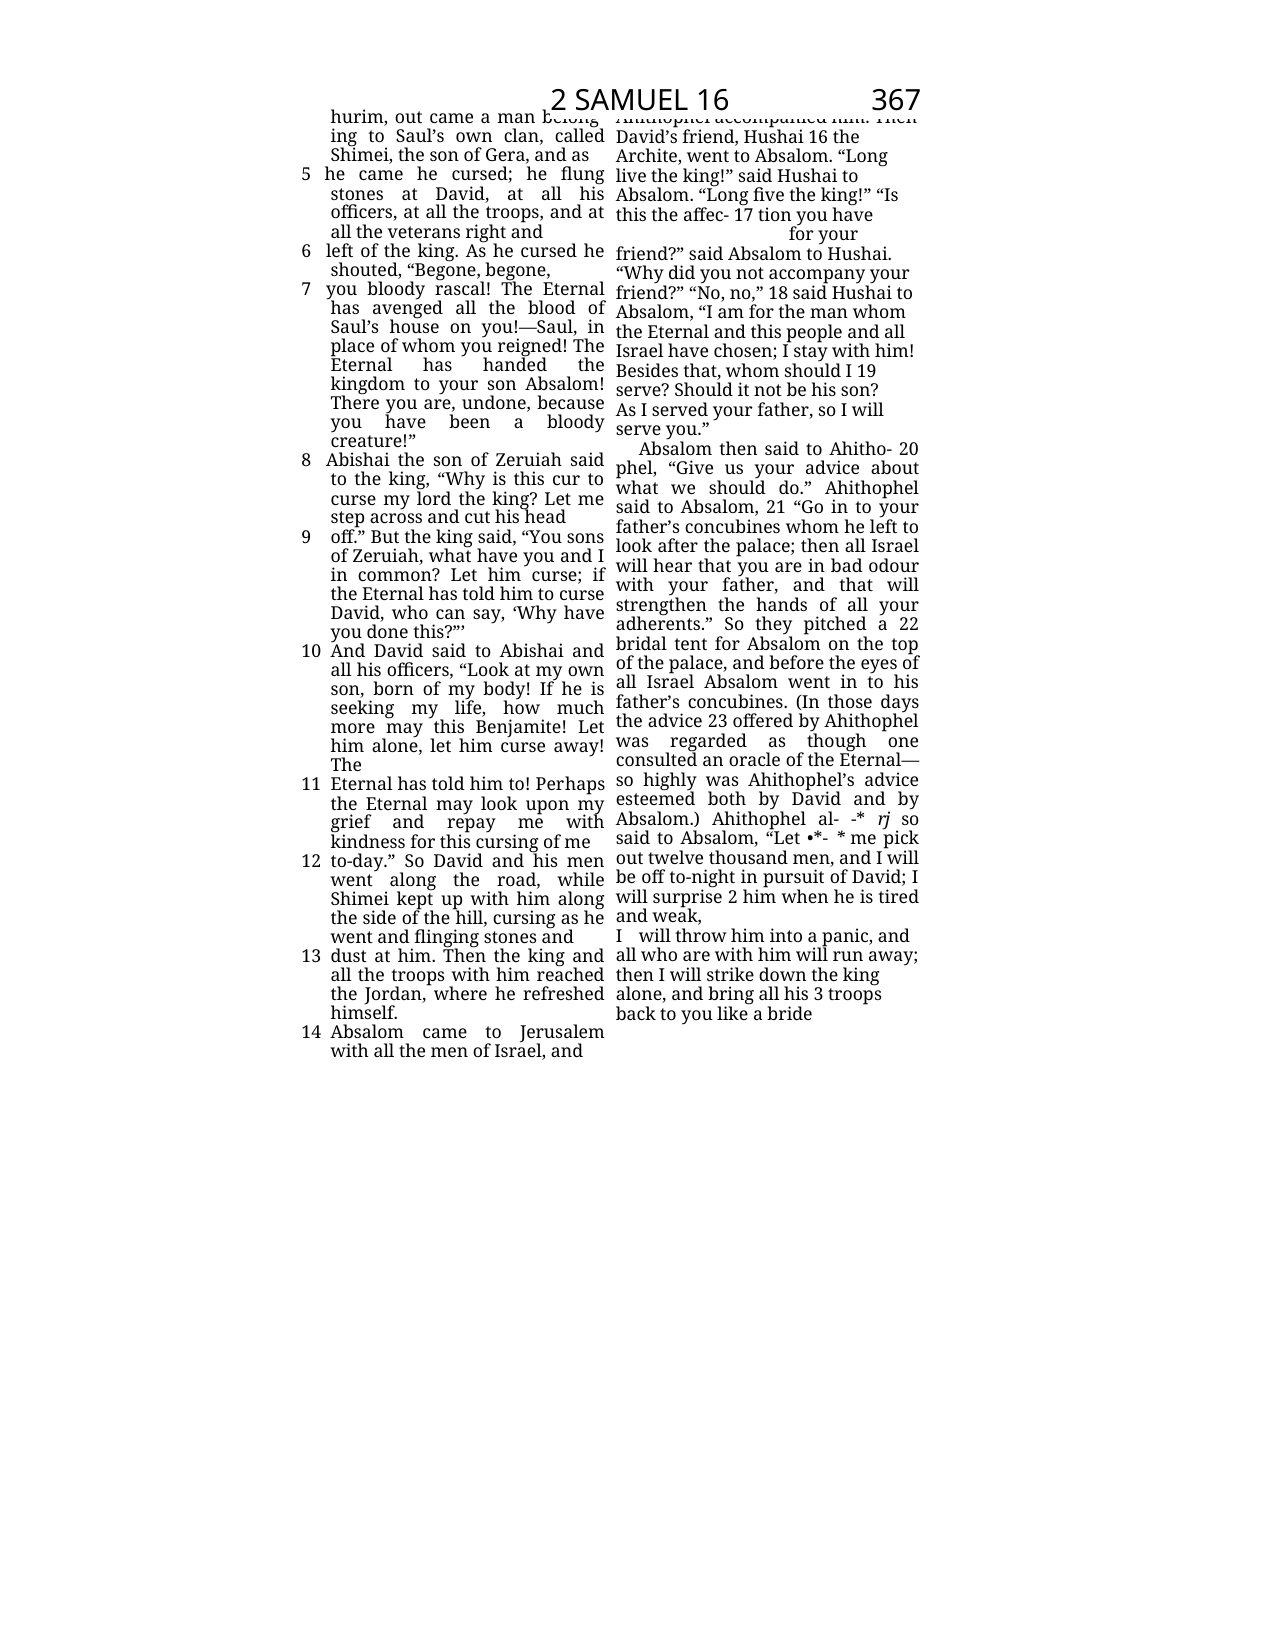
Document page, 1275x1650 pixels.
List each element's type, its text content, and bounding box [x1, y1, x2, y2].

list Absalom came to Jerusalem with all the men of Israel, and [301, 1023, 605, 1062]
list Abishai the son of Zeruiah said to the king, “Why is this cur to curse my lord the king? Let me step across and cut his head [301, 452, 605, 528]
list dust at him. Then the king and all the troops with him reached the Jordan, where he refreshed himself. [301, 947, 605, 1023]
list you bloody rascal! The Eternal has avenged all the blood of Saul’s house on you!—Saul, in place of whom you reigned! The Eternal has handed the kingdom to your son Absalom! There you are, undone, because you have been a bloody creature!” [301, 280, 605, 452]
text Ahithophel accompanied him. Then David’s friend, Hushai 16 the Archite, went to Absalom. “Long live the king!” said Hu­shai to Absalom. “Long five the king!” “Is this the affec- 17 tion you have for your [616, 119, 919, 245]
list will throw him into a panic, and all who are with him will run away; then I will strike down the king alone, and bring all his 3 troops back to you like a bride [616, 927, 919, 1024]
list he came he cursed; he flung stones at David, at all his officers, at all the troops, and at all the veterans right and [301, 166, 605, 242]
list And David said to Abishai and all his officers, “Look at my own son, born of my body! If he is seeking my life, how much more may this Benjamite! Let him alone, let him curse away! The [301, 642, 605, 776]
text friend?” said Absalom to Hu­shai. “Why did you not accom­pany your friend?” “No, no,” 18 said Hushai to Absalom, “I am for the man whom the Eternal and this people and all Israel have chosen; I stay with him! Besides that, whom should I 19 serve? Should it not be his son? [616, 245, 919, 401]
list left of the king. As he cursed he shouted, “Begone, begone, [301, 242, 605, 280]
list When king David reached Ba- hurim, out came a man belong­ing to Saul’s own clan, called Shimei, the son of Gera, and as [301, 108, 605, 166]
list off.” But the king said, “You sons of Zeruiah, what have you and I in common? Let him curse; if the Eternal has told him to curse David, who can say, ‘Why have you done this?”’ [301, 528, 605, 642]
list to-day.” So David and his men went along the road, while Shimei kept up with him along the side of the hill, cursing as he went and flinging stones and [301, 852, 605, 947]
text Absalom then said to Ahitho- 20 phel, “Give us your advice about what we should do.” Ahithophel said to Absalom, 21 “Go in to your father’s concu­bines whom he left to look after the palace; then all Israel will hear that you are in bad odour with your father, and that will strengthen the hands of all your adherents.” So they pitched a 22 bridal tent for Absalom on the top of the palace, and before the eyes of all Israel Absalom went in to his father’s concu­bines. (In those days the advice 23 offered by Ahithophel was re­garded as though one consulted an oracle of the Eternal—so highly was Ahithophel’s advice esteemed both by David and by Absalom.) Ahithophel al- -* rj so said to Absalom, “Let •*- * me pick out twelve thousand men, and I will be off to-night in pursuit of David; I will surprise 2 him when he is tired and weak, [616, 439, 919, 927]
text As I served your father, so I will serve you.” [616, 401, 919, 439]
list Eternal has told him to! Per­haps the Eternal may look upon my grief and repay me with kindness for this cursing of me [301, 776, 605, 852]
